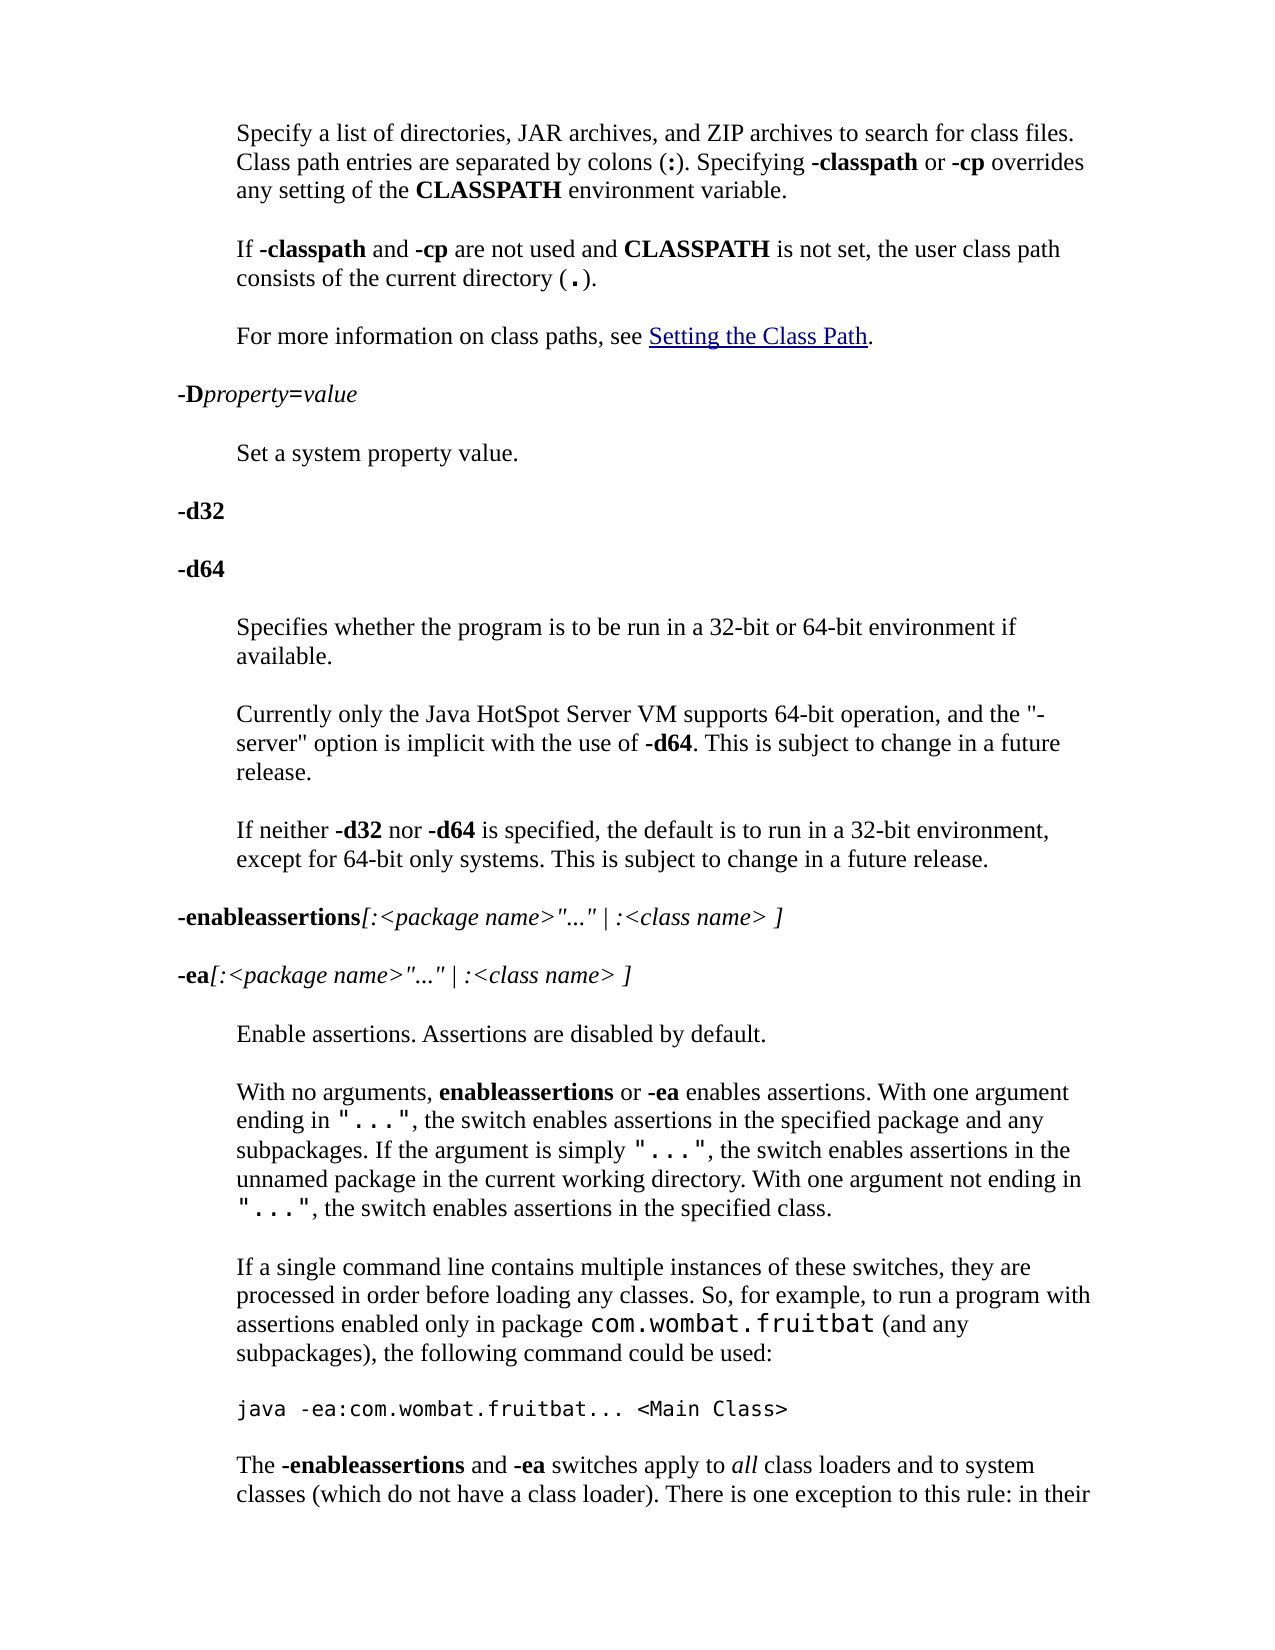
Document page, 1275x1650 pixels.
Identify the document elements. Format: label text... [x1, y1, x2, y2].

list The -enableassertions and -ea switches apply to all class loaders and to system classes (which do not have a class loader). There is one exception to this rule: in their [236, 1450, 1098, 1508]
list If a single command line contains multiple instances of these switches, they are processed in order before loading any classes. So, for example, to run a program with assertions enabled only in package com.wombat.fruitbat (and any subpackages), the following command could be used: [236, 1252, 1098, 1367]
text java -ea:com.wombat.fruitbat... <Main Class> [236, 1397, 1098, 1421]
list Specifies whether the program is to be run in a 32-bit or 64-bit environment if available. [236, 612, 1098, 670]
list Currently only the Java HotSpot Server VM supports 64-bit operation, and the "-server" option is implicit with the use of -d64. This is subject to change in a future release. [236, 699, 1098, 786]
list If -classpath and -cp are not used and CLASSPATH is not set, the user class path consists of the current directory (.). [236, 234, 1098, 292]
subtitle -enableassertions[:<package name>"..." | :<class name> ] [177, 902, 1098, 931]
list Specify a list of directories, JAR archives, and ZIP archives to search for class files. Class path entries are separated by colons (:). Specifying -classpath or -cp overrides any setting of the CLASSPATH environment variable. [236, 118, 1098, 204]
list If neither -d32 nor -d64 is specified, the default is to run in a 32-bit environment, except for 64-bit only systems. This is subject to change in a future release. [236, 815, 1098, 873]
subtitle -d32 [177, 496, 1098, 525]
subtitle -ea[:<package name>"..." | :<class name> ] [177, 960, 1098, 989]
list Enable assertions. Assertions are disabled by default. [236, 1019, 1098, 1047]
list For more information on class paths, see Setting the Class Path. [236, 321, 1098, 350]
list Set a system property value. [236, 438, 1098, 467]
subtitle -d64 [177, 554, 1098, 583]
list With no arguments, enableassertions or -ea enables assertions. With one argument ending in "...", the switch enables assertions in the specified package and any subpackages. If the argument is simply "...", the switch enables assertions in the unnamed package in the current working directory. With one argument not ending in "...", the switch enables assertions in the specified class. [236, 1077, 1098, 1222]
subtitle -Dproperty=value [177, 379, 1098, 408]
